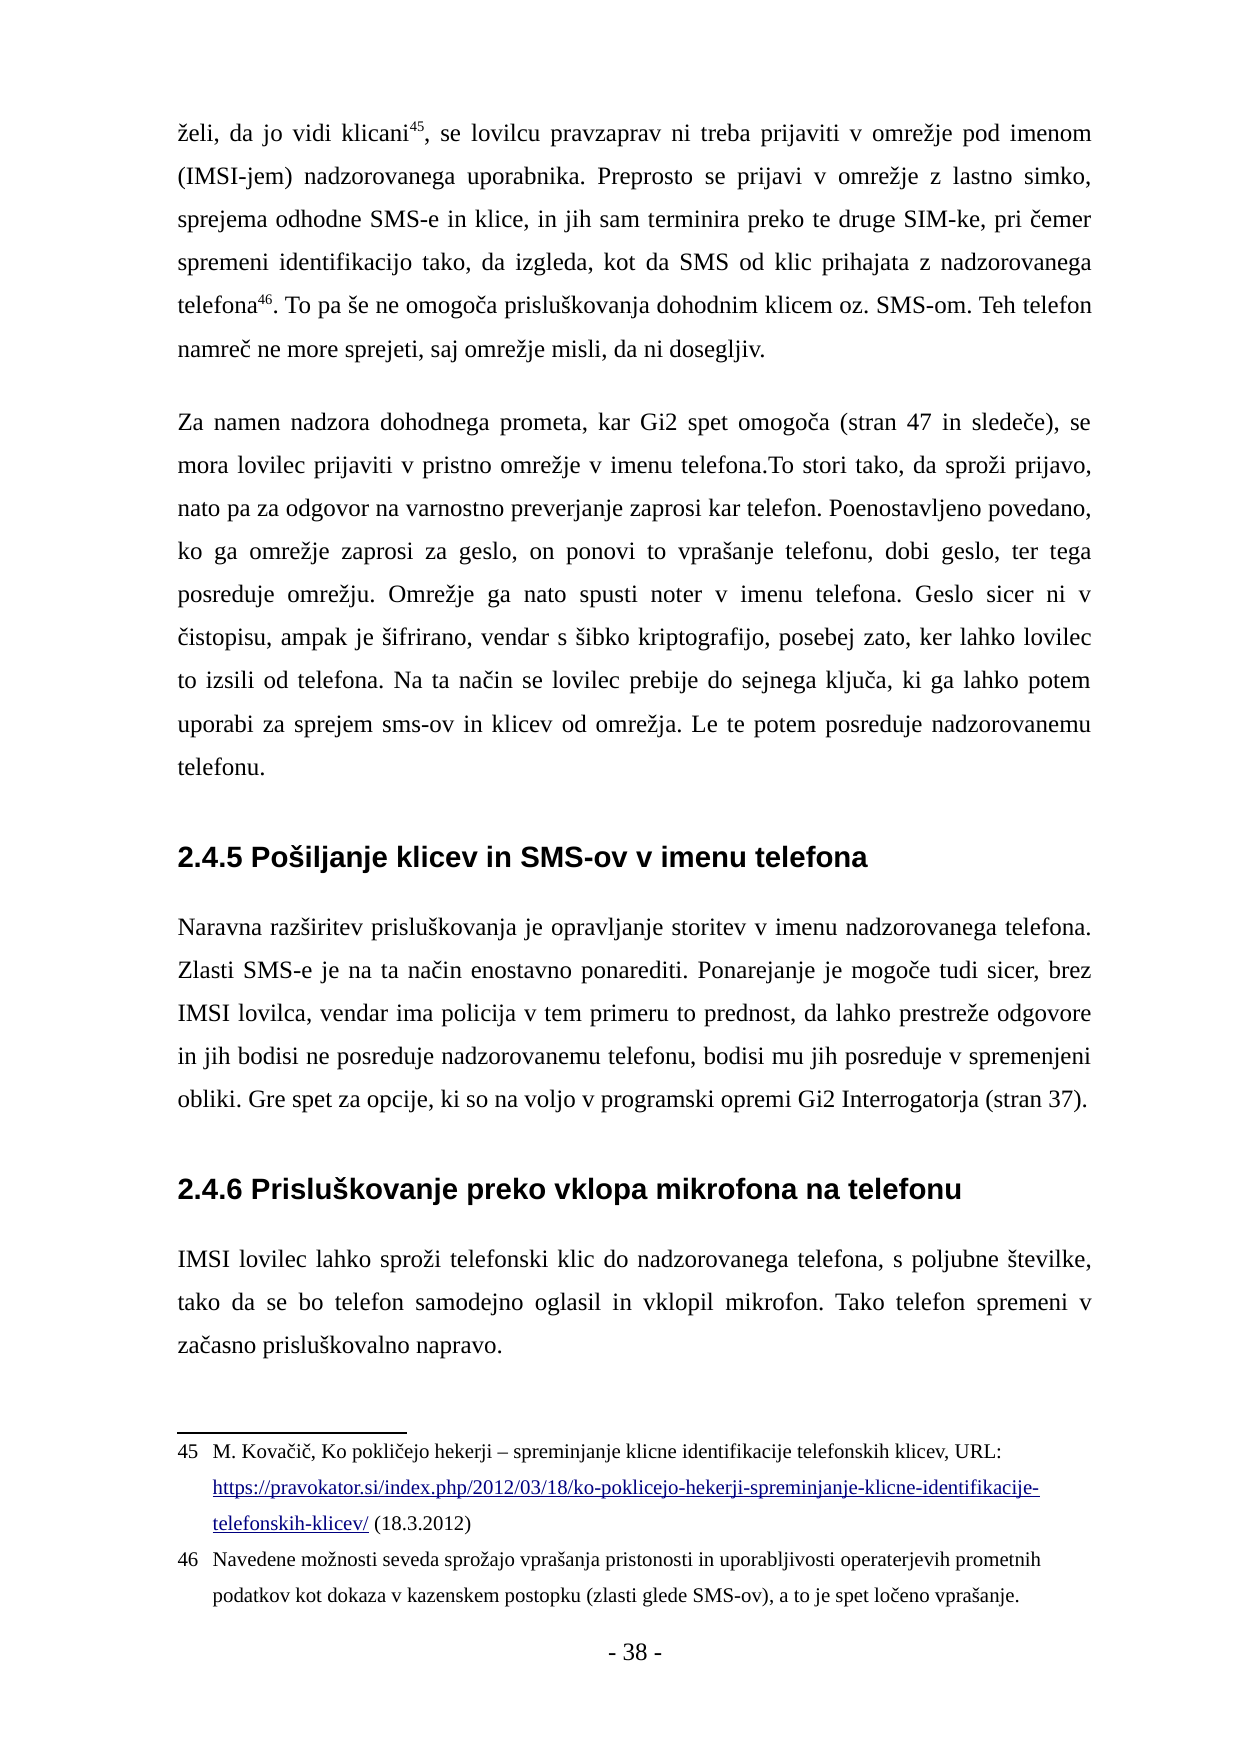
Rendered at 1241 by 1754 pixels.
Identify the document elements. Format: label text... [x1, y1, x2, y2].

text IMSI lovilec lahko sproži telefonski klic do nadzorovanega telefona, s poljubne številke, tako da se bo telefon samodejno oglasil in vklopil mikrofon. Tako telefon spremeni v začasno prisluškovalno napravo. [177, 1244, 1093, 1359]
subtitle 2.4.6 Prisluškovanje preko vklopa mikrofona na telefonu [177, 1172, 1093, 1206]
text želi, da jo vidi klicani, se lovilcu pravzaprav ni treba prijaviti v omrežje pod imenom (IMSI-jem) nadzorovanega uporabnika. Preprosto se prijavi v omrežje z lastno simko, sprejema odhodne SMS-e in klice, in jih sam terminira preko te druge SIM-ke, pri čemer spremeni identifikacijo tako, da izgleda, kot da SMS od klic prihajata z nadzorovanega telefona. To pa še ne omogoča prisluškovanja dohodnim klicem oz. SMS-om. Teh telefon namreč ne more sprejeti, saj omrežje misli, da ni dosegljiv. [177, 118, 1093, 362]
text M. Kovačič, Ko pokličejo hekerji – spreminjanje klicne identifikacije telefonskih klicev, URL: https://pravokator.si/index.php/2012/03/18/ko-poklicejo-hekerji-spreminjanje-klicne-identifikacije-telefonskih-klicev/ (18.3.2012) [177, 1439, 1093, 1535]
text Za namen nadzora dohodnega prometa, kar Gi2 spet omogoča (stran 47 in sledeče), se mora lovilec prijaviti v pristno omrežje v imenu telefona.To stori tako, da sproži prijavo, nato pa za odgovor na varnostno preverjanje zaprosi kar telefon. Poenostavljeno povedano, ko ga omrežje zaprosi za geslo, on ponovi to vprašanje telefonu, dobi geslo, ter tega posreduje omrežju. Omrežje ga nato spusti noter v imenu telefona. Geslo sicer ni v čistopisu, ampak je šifrirano, vendar s šibko kriptografijo, posebej zato, ker lahko lovilec to izsili od telefona. Na ta način se lovilec prebije do sejnega ključa, ki ga lahko potem uporabi za sprejem sms-ov in klicev od omrežja. Le te potem posreduje nadzorovanemu telefonu. [177, 407, 1093, 781]
text Naravna razširitev prisluškovanja je opravljanje storitev v imenu nadzorovanega telefona. Zlasti SMS-e je na ta način enostavno ponarediti. Ponarejanje je mogoče tudi sicer, brez IMSI lovilca, vendar ima policija v tem primeru to prednost, da lahko prestreže odgovore in jih bodisi ne posreduje nadzorovanemu telefonu, bodisi mu jih posreduje v spremenjeni obliki. Gre spet za opcije, ki so na voljo v programski opremi Gi2 Interrogatorja (stran 37). [177, 912, 1093, 1113]
text Navedene možnosti seveda sprožajo vprašanja pristonosti in uporabljivosti operaterjevih prometnih podatkov kot dokaza v kazenskem postopku (zlasti glede SMS-ov), a to je spet ločeno vprašanje. [177, 1547, 1093, 1607]
subtitle 2.4.5 Pošiljanje klicev in SMS-ov v imenu telefona [177, 840, 1093, 874]
